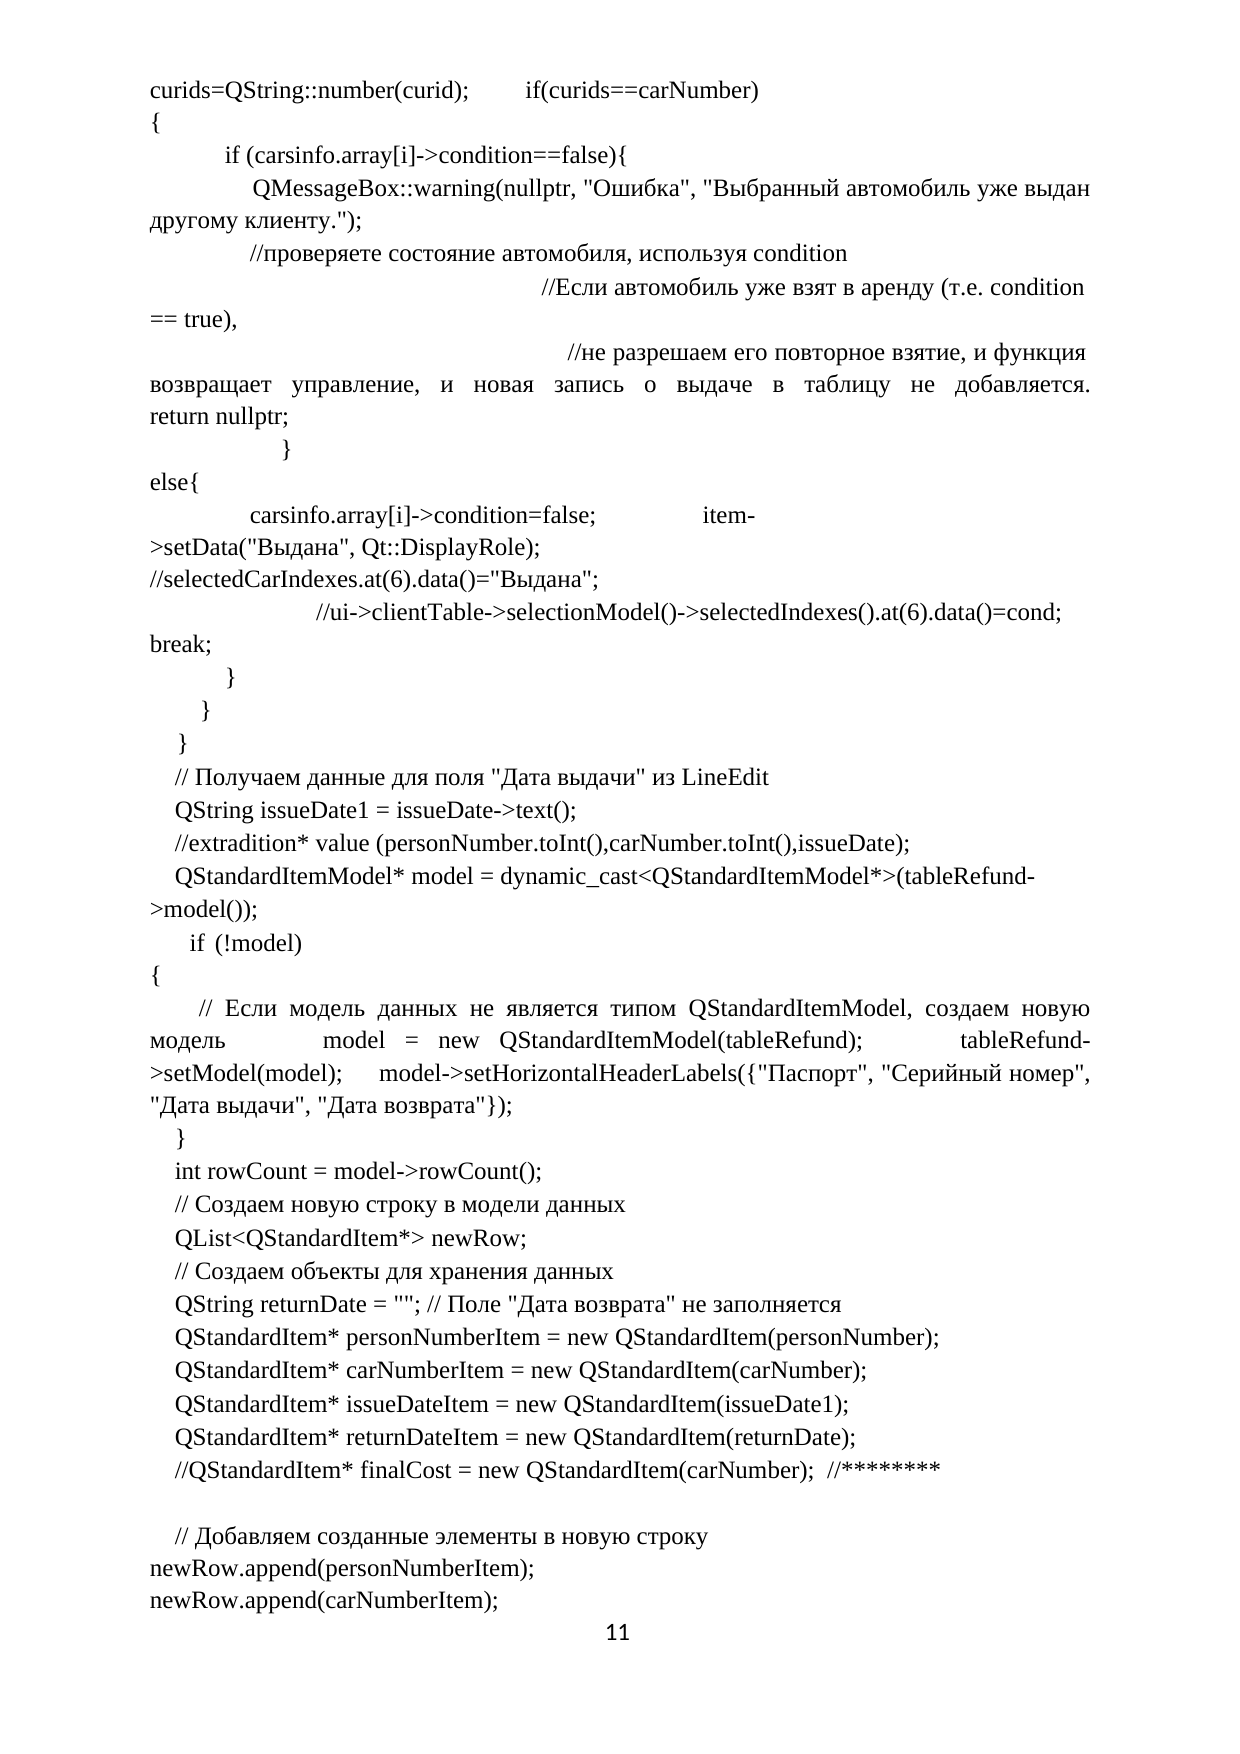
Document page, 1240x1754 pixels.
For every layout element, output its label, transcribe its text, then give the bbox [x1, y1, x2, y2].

text QString returnDate = ""; // Поле "Дата возврата" не заполняется [149, 1289, 1091, 1318]
text QStandardItem* carNumberItem = new QStandardItem(carNumber); [149, 1356, 1091, 1384]
text //проверяете состояние автомобиля, используя condition [149, 238, 1091, 267]
text if (carsinfo.array[i]->condition==false){ [149, 140, 1091, 168]
text } [149, 1123, 1091, 1152]
text } [149, 662, 1091, 691]
text //не разрешаем его повторное взятие, и функция возвращает управление, и новая запись о выдаче в таблицу не добавляется. return nullptr; [149, 337, 1091, 430]
text QList<QStandardItem*> newRow; [149, 1223, 1091, 1251]
text QStandardItem* personNumberItem = new QStandardItem(personNumber); [149, 1322, 1091, 1351]
text //QStandardItem* finalCost = new QStandardItem(carNumber); //******** [149, 1455, 1091, 1484]
text QMessageBox::warning(nullptr, "Ошибка", "Выбранный автомобиль уже выдан другому клиенту."); [149, 173, 1091, 234]
text QStandardItem* issueDateItem = new QStandardItem(issueDate1); [149, 1389, 1091, 1418]
text QStandardItem* returnDateItem = new QStandardItem(returnDate); [149, 1422, 1091, 1451]
text } else{ [149, 434, 293, 496]
text if (!model) { [149, 928, 302, 989]
text //ui->clientTable->selectionModel()->selectedIndexes().at(6).data()=cond; break; [149, 597, 1063, 657]
text // Создаем объекты для хранения данных [149, 1256, 1091, 1285]
text carsinfo.array[i]->condition=false; item->setData("Выдана", Qt::DisplayRole); //selectedCarIndexes.at(6).data()="Выдана"; [149, 500, 861, 592]
text // Добавляем созданные элементы в новую строку newRow.append(personNumberItem); newRow.append(carNumberItem); [149, 1521, 818, 1614]
text QString issueDate1 = issueDate->text(); [149, 795, 1091, 824]
text QStandardItemModel* model = dynamic_cast<QStandardItemModel*>(tableRefund- [149, 861, 1091, 890]
text //extradition* value (personNumber.toInt(),carNumber.toInt(),issueDate); [149, 828, 1091, 857]
text // Получаем данные для поля "Дата выдачи" из LineEdit [149, 762, 1091, 790]
text //Если автомобиль уже взят в аренду (т.е. condition == true), [149, 272, 1091, 332]
text // Создаем новую строку в модели данных [149, 1189, 1091, 1218]
text } [177, 728, 1091, 757]
text int rowCount = model->rowCount(); [149, 1156, 1091, 1185]
text curids=QString::number(curid); if(curids==carNumber){ [149, 75, 771, 136]
text >model()); [149, 894, 1091, 923]
text } [149, 695, 1091, 724]
text // Если модель данных не является типом QStandardItemModel, создаем новую модель model = new QStandardItemModel(tableRefund); tableRefund->setModel(model); model->setHorizontalHeaderLabels({"Паспорт", "Серийный номер", "Дата выдачи", "Дата возврата"}); [149, 993, 1091, 1118]
